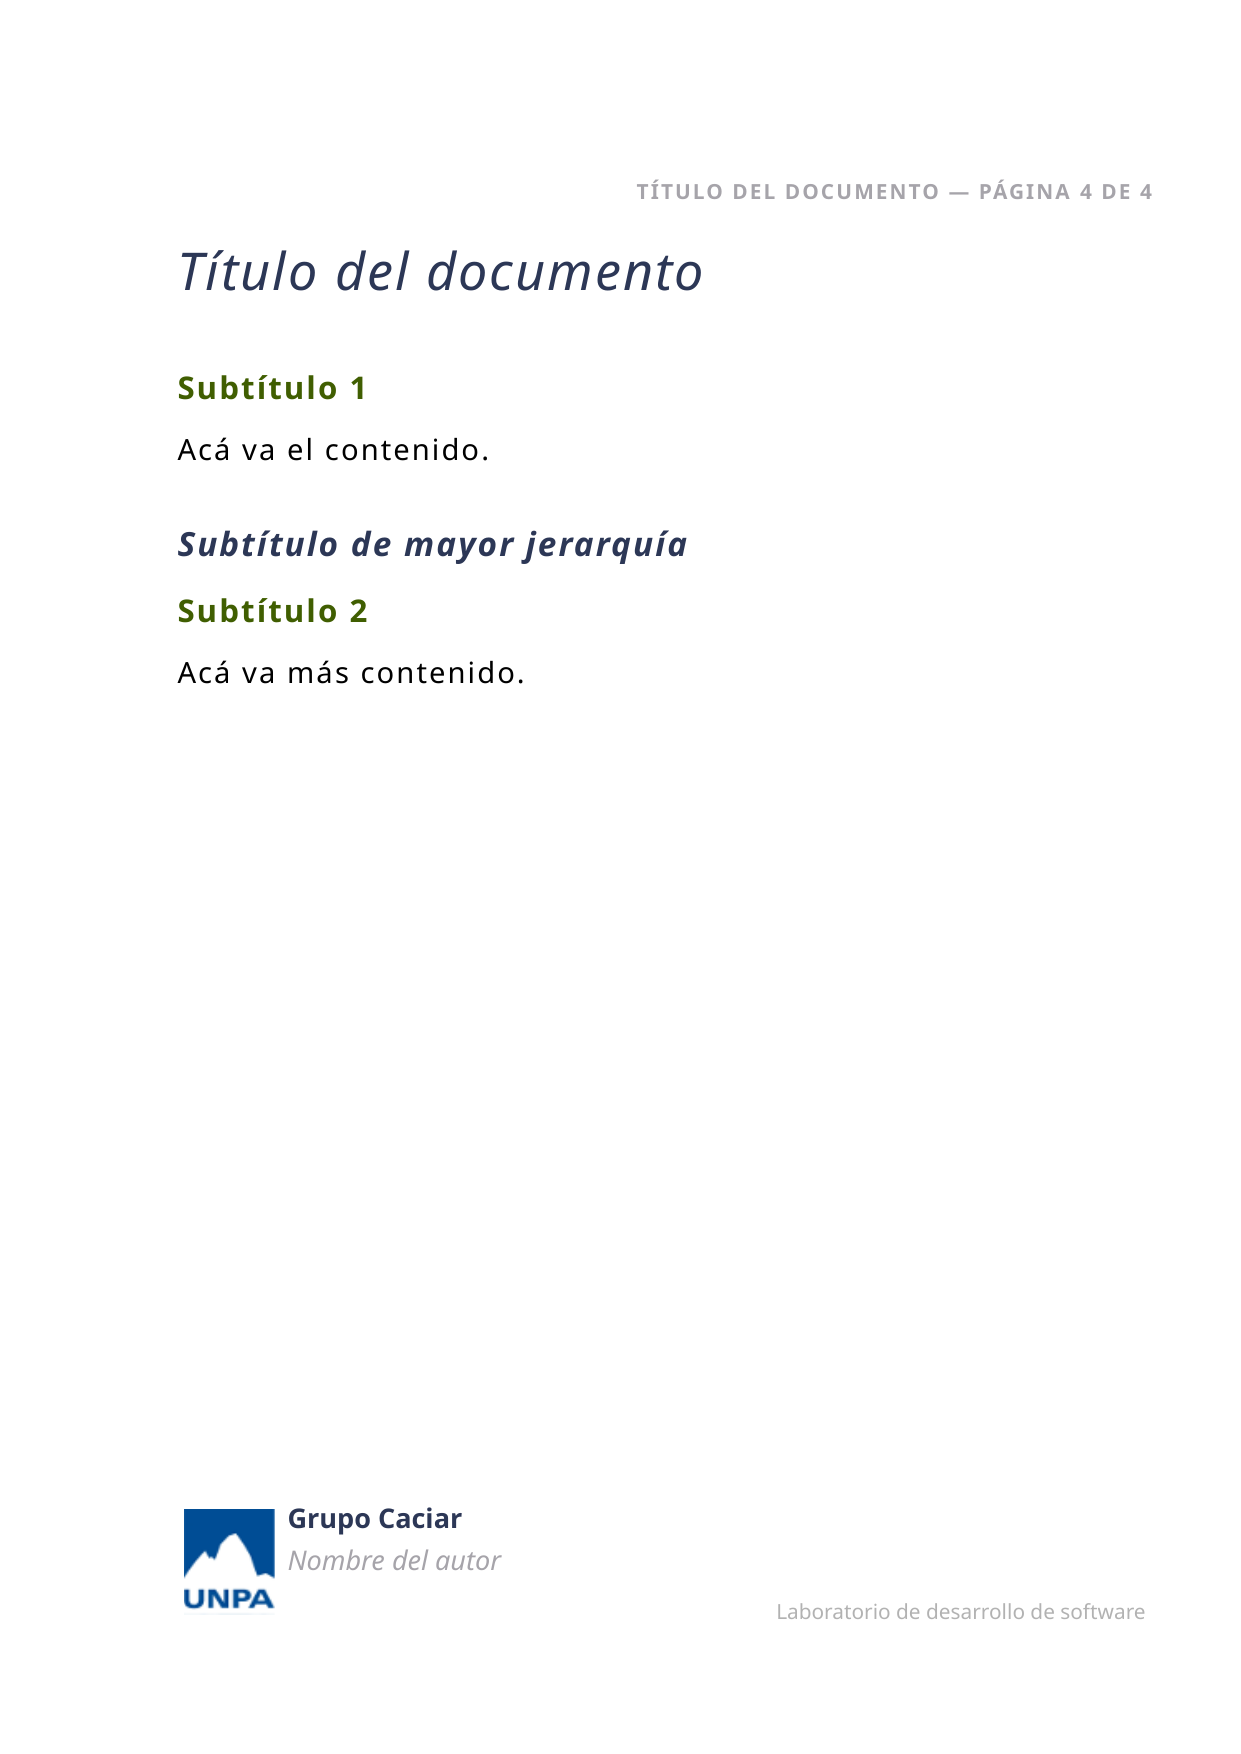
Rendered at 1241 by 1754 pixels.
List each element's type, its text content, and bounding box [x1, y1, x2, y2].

text Subtítulo de mayor jerarquía [177, 521, 1152, 566]
picture [184, 1509, 275, 1615]
text Subtítulo 1 [177, 366, 1152, 408]
text Título del documento [177, 235, 1152, 306]
text Subtítulo 2 [177, 589, 1152, 631]
text Acá va más contenido. [177, 653, 1152, 692]
text Acá va el contenido. [177, 429, 1152, 469]
